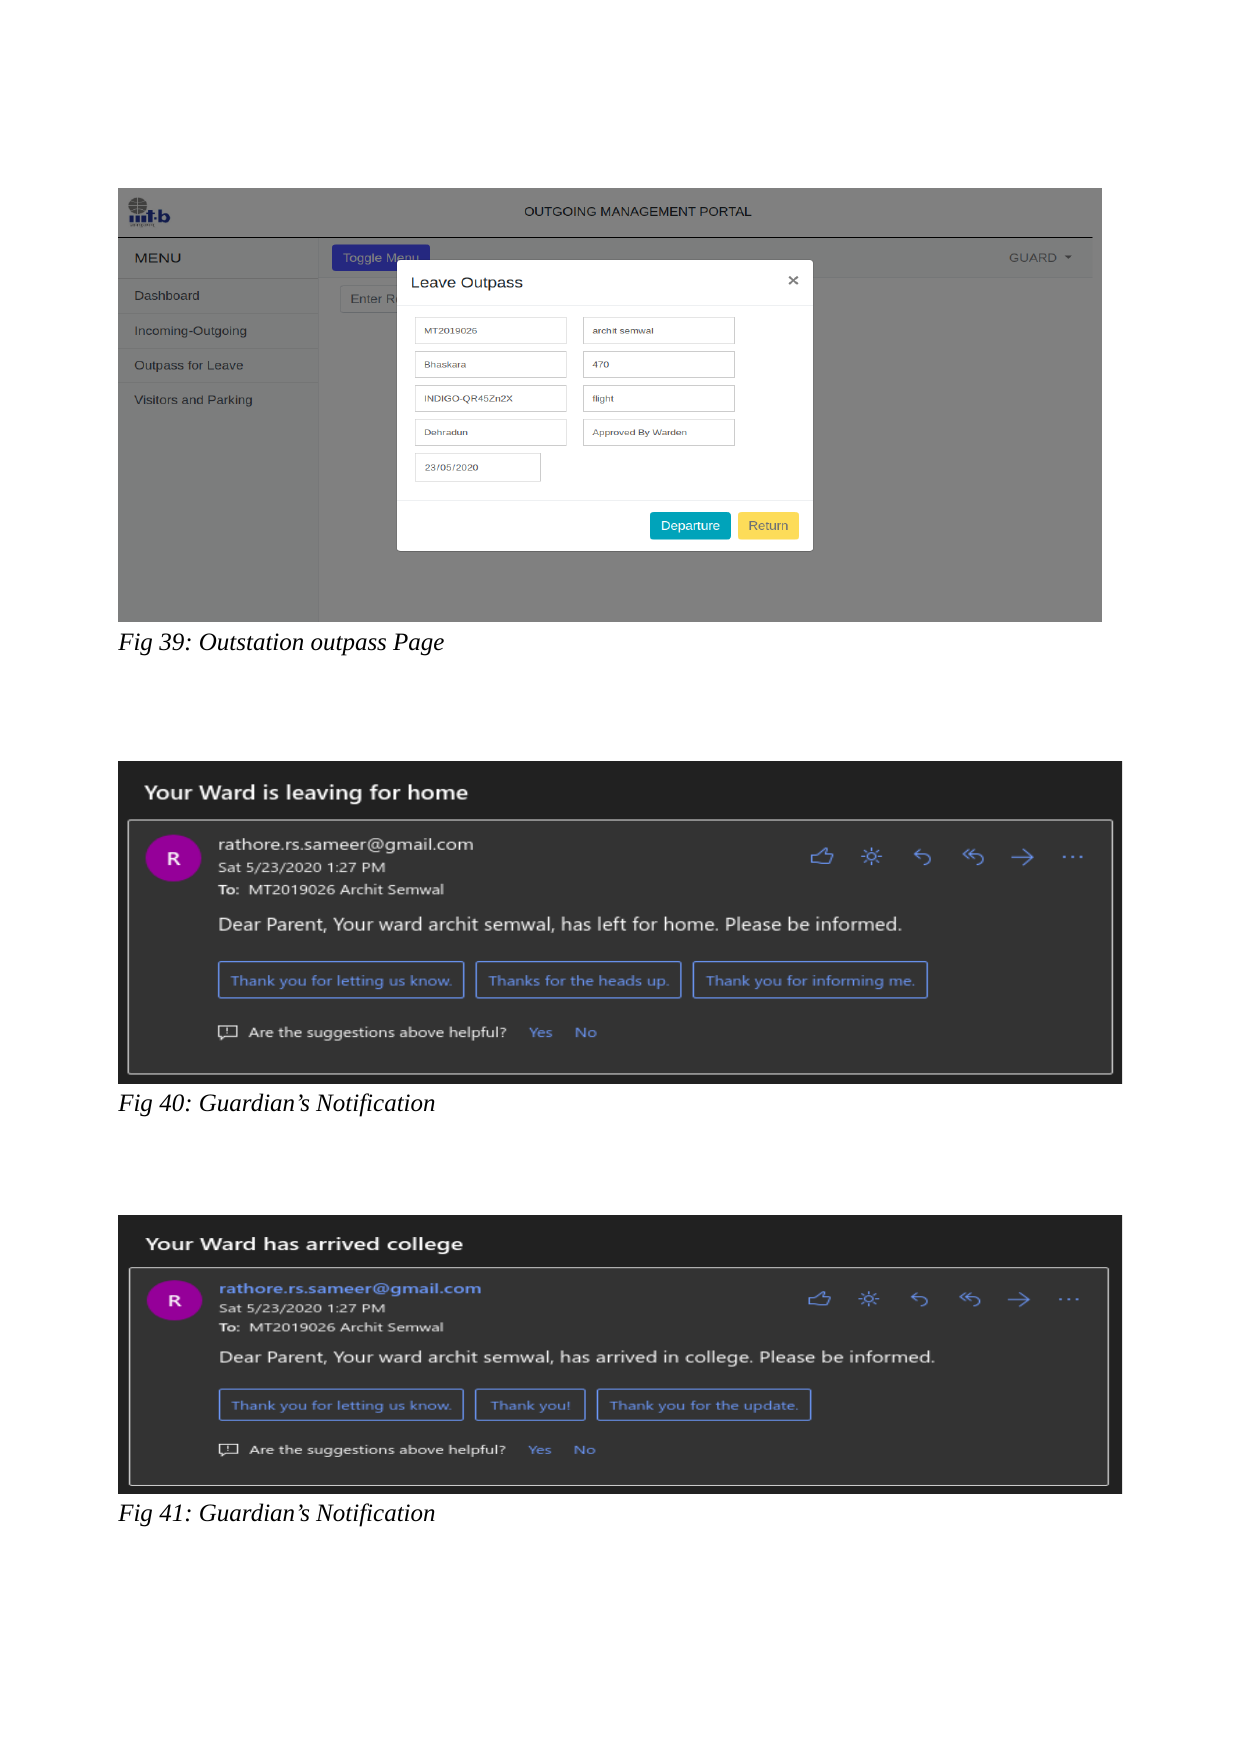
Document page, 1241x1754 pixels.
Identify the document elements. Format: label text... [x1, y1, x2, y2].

text Fig 39: Outstation outpass Page [118, 189, 1122, 656]
picture [118, 761, 1123, 1084]
text Fig 40: Guardian’s Notification [118, 1084, 1122, 1117]
picture [118, 1215, 1123, 1494]
text Fig 41: Guardian’s Notification [118, 1494, 1122, 1527]
picture [118, 188, 1102, 622]
